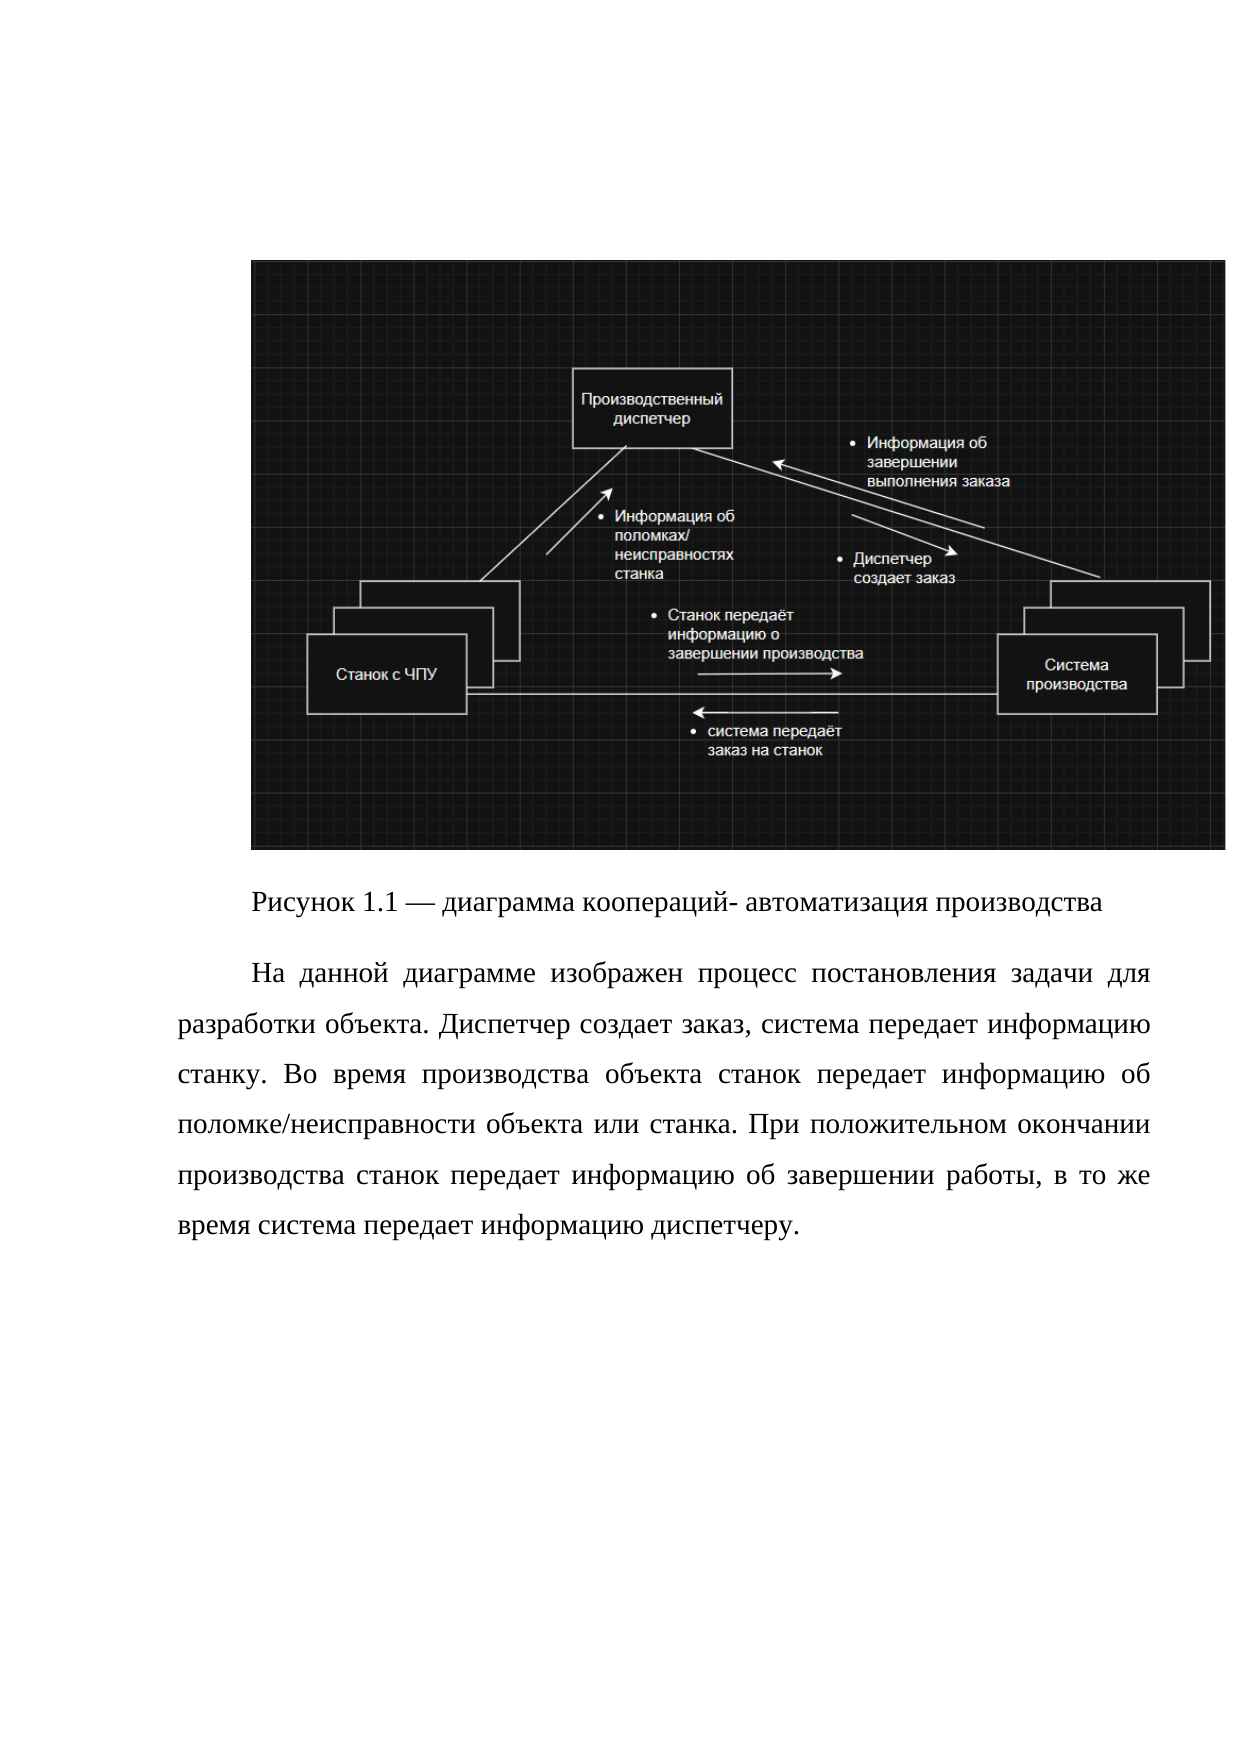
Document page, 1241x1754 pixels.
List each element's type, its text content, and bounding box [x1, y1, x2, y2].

text На данной диаграмме изображен процесс постановления задачи для разработки объекта. Диспетчер создает заказ, система передает информацию станку. Во время производства объекта станок передает информацию об поломке/неисправности объекта или станка. При положительном окончании производства станок передает информацию об завершении работы, в то же время система передает информацию диспетчеру. [177, 956, 1152, 1241]
text Рисунок 1.1 — диаграмма коопераций- автоматизация производства [177, 884, 1152, 918]
